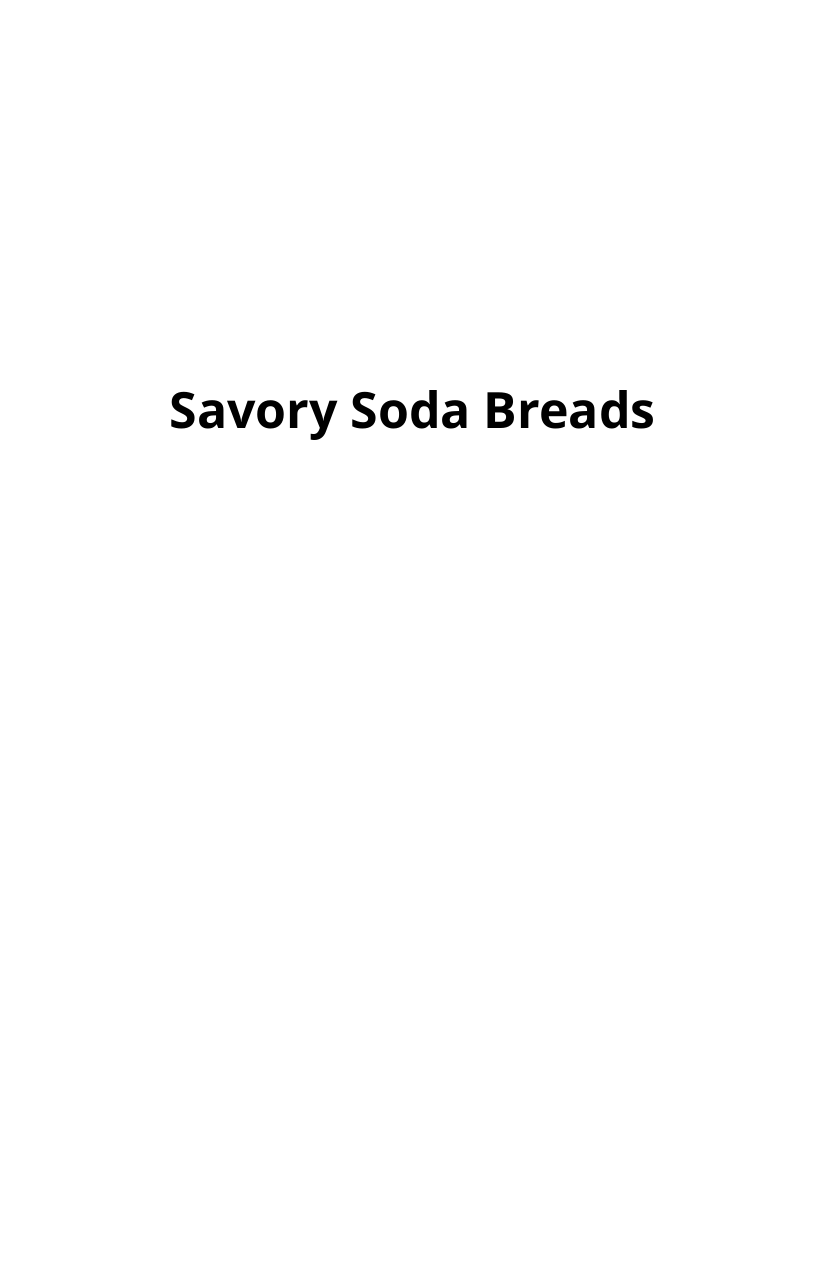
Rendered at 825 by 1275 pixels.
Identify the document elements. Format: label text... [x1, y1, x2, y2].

subtitle Savory Soda Breads [75, 375, 750, 443]
